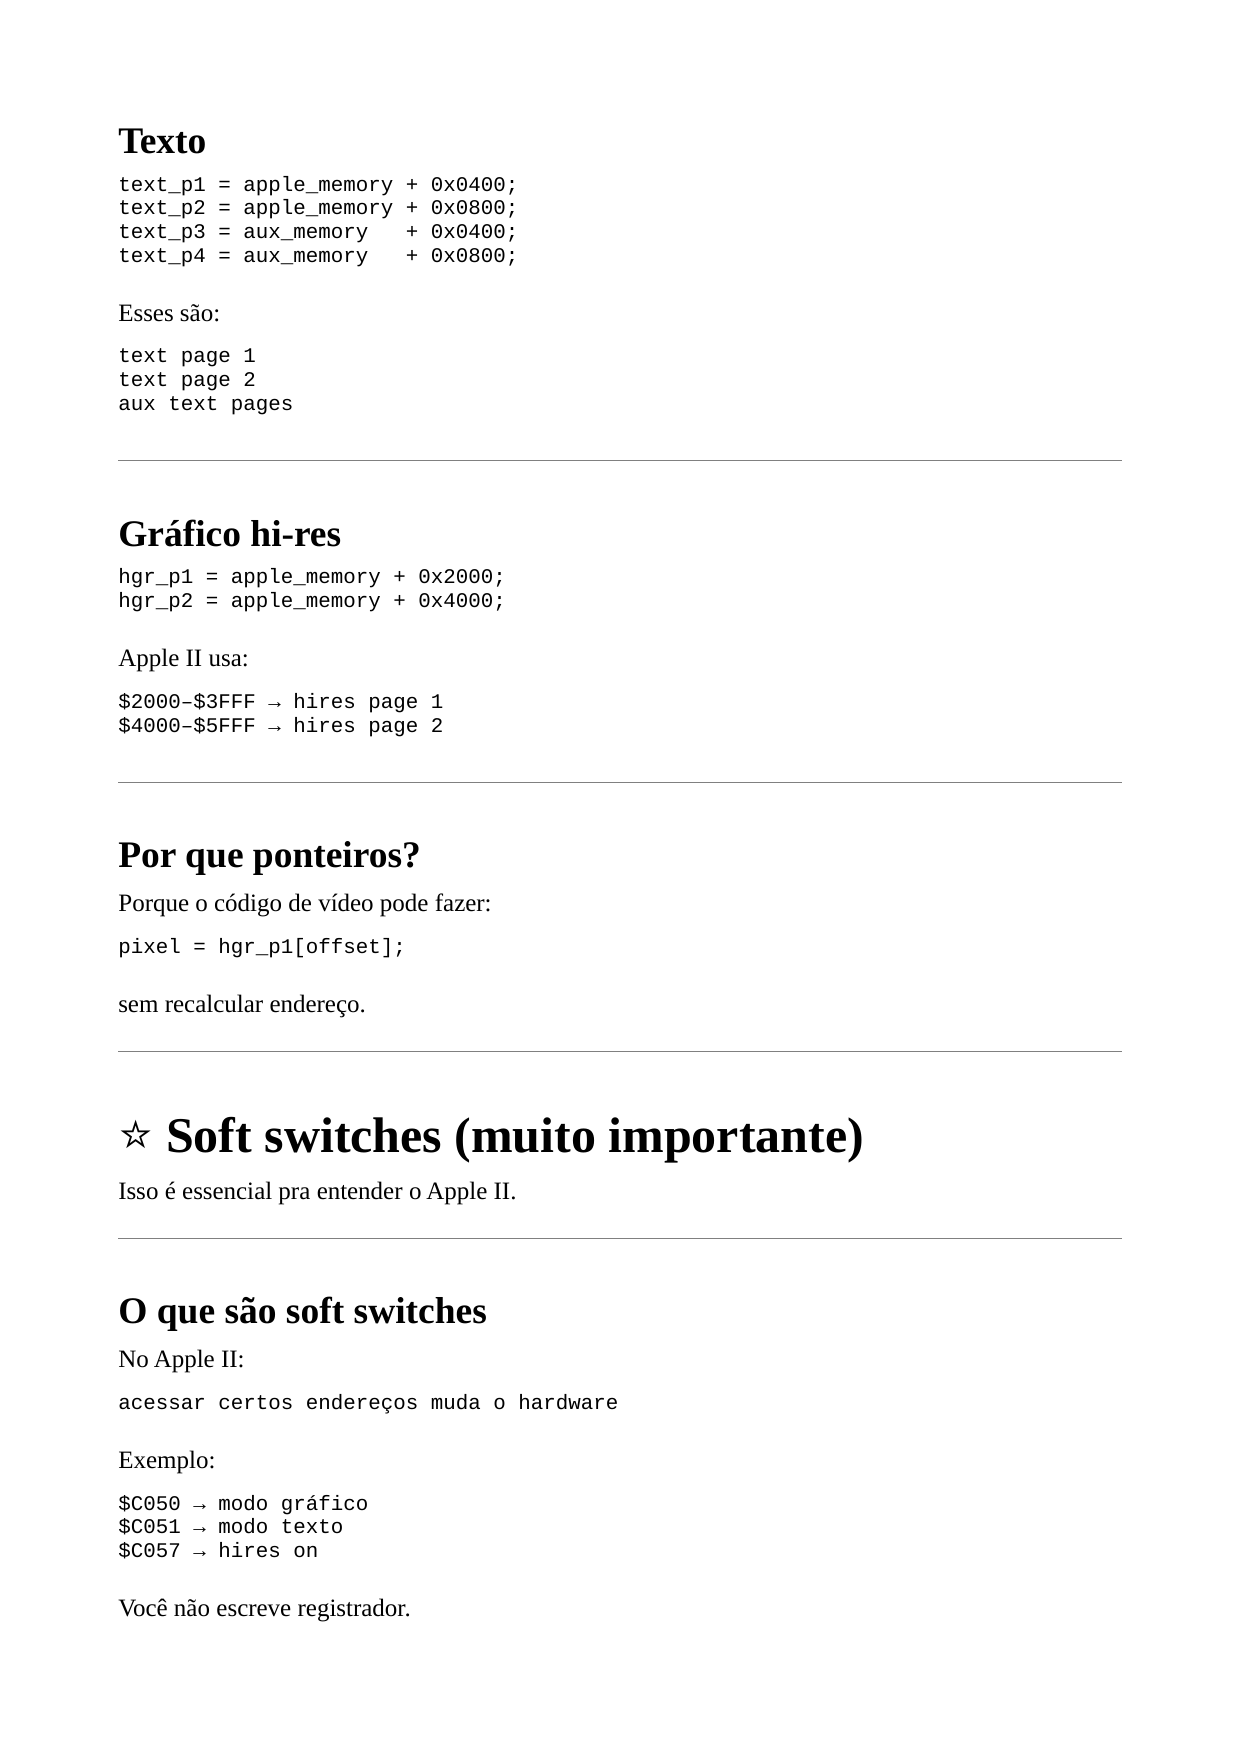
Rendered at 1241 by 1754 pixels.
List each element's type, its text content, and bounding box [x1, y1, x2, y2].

text $C050 → modo gráfico [118, 1493, 1122, 1516]
text text_p1 = apple_memory + 0x0400; [118, 174, 1122, 197]
subtitle Texto [118, 118, 1122, 161]
text aux text pages [118, 393, 1122, 416]
subtitle Gráfico hi-res [118, 511, 1122, 554]
text $4000–$5FFF → hires page 2 [118, 714, 1122, 738]
text Porque o código de vídeo pode fazer: [118, 888, 1122, 917]
text sem recalcular endereço. [118, 989, 1122, 1018]
text hgr_p2 = apple_memory + 0x4000; [118, 590, 1122, 614]
text pixel = hgr_p1[offset]; [118, 936, 1122, 960]
subtitle Por que ponteiros? [118, 833, 1122, 876]
text Isso é essencial pra entender o Apple II. [118, 1176, 1122, 1205]
text Apple II usa: [118, 643, 1122, 672]
text text_p4 = aux_memory + 0x0800; [118, 245, 1122, 268]
text $C051 → modo texto [118, 1516, 1122, 1540]
text Esses são: [118, 298, 1122, 327]
text acessar certos endereços muda o hardware [118, 1392, 1122, 1416]
text text_p2 = apple_memory + 0x0800; [118, 197, 1122, 221]
text text page 2 [118, 369, 1122, 393]
subtitle ⭐ Soft switches (muito importante) [118, 1106, 1122, 1163]
text text_p3 = aux_memory + 0x0400; [118, 221, 1122, 245]
text text page 1 [118, 345, 1122, 369]
text hgr_p1 = apple_memory + 0x2000; [118, 567, 1122, 590]
text No Apple II: [118, 1344, 1122, 1373]
text $2000–$3FFF → hires page 1 [118, 691, 1122, 714]
subtitle O que são soft switches [118, 1289, 1122, 1332]
text Você não escreve registrador. [118, 1593, 1122, 1622]
text Exemplo: [118, 1445, 1122, 1474]
text $C057 → hires on [118, 1540, 1122, 1564]
